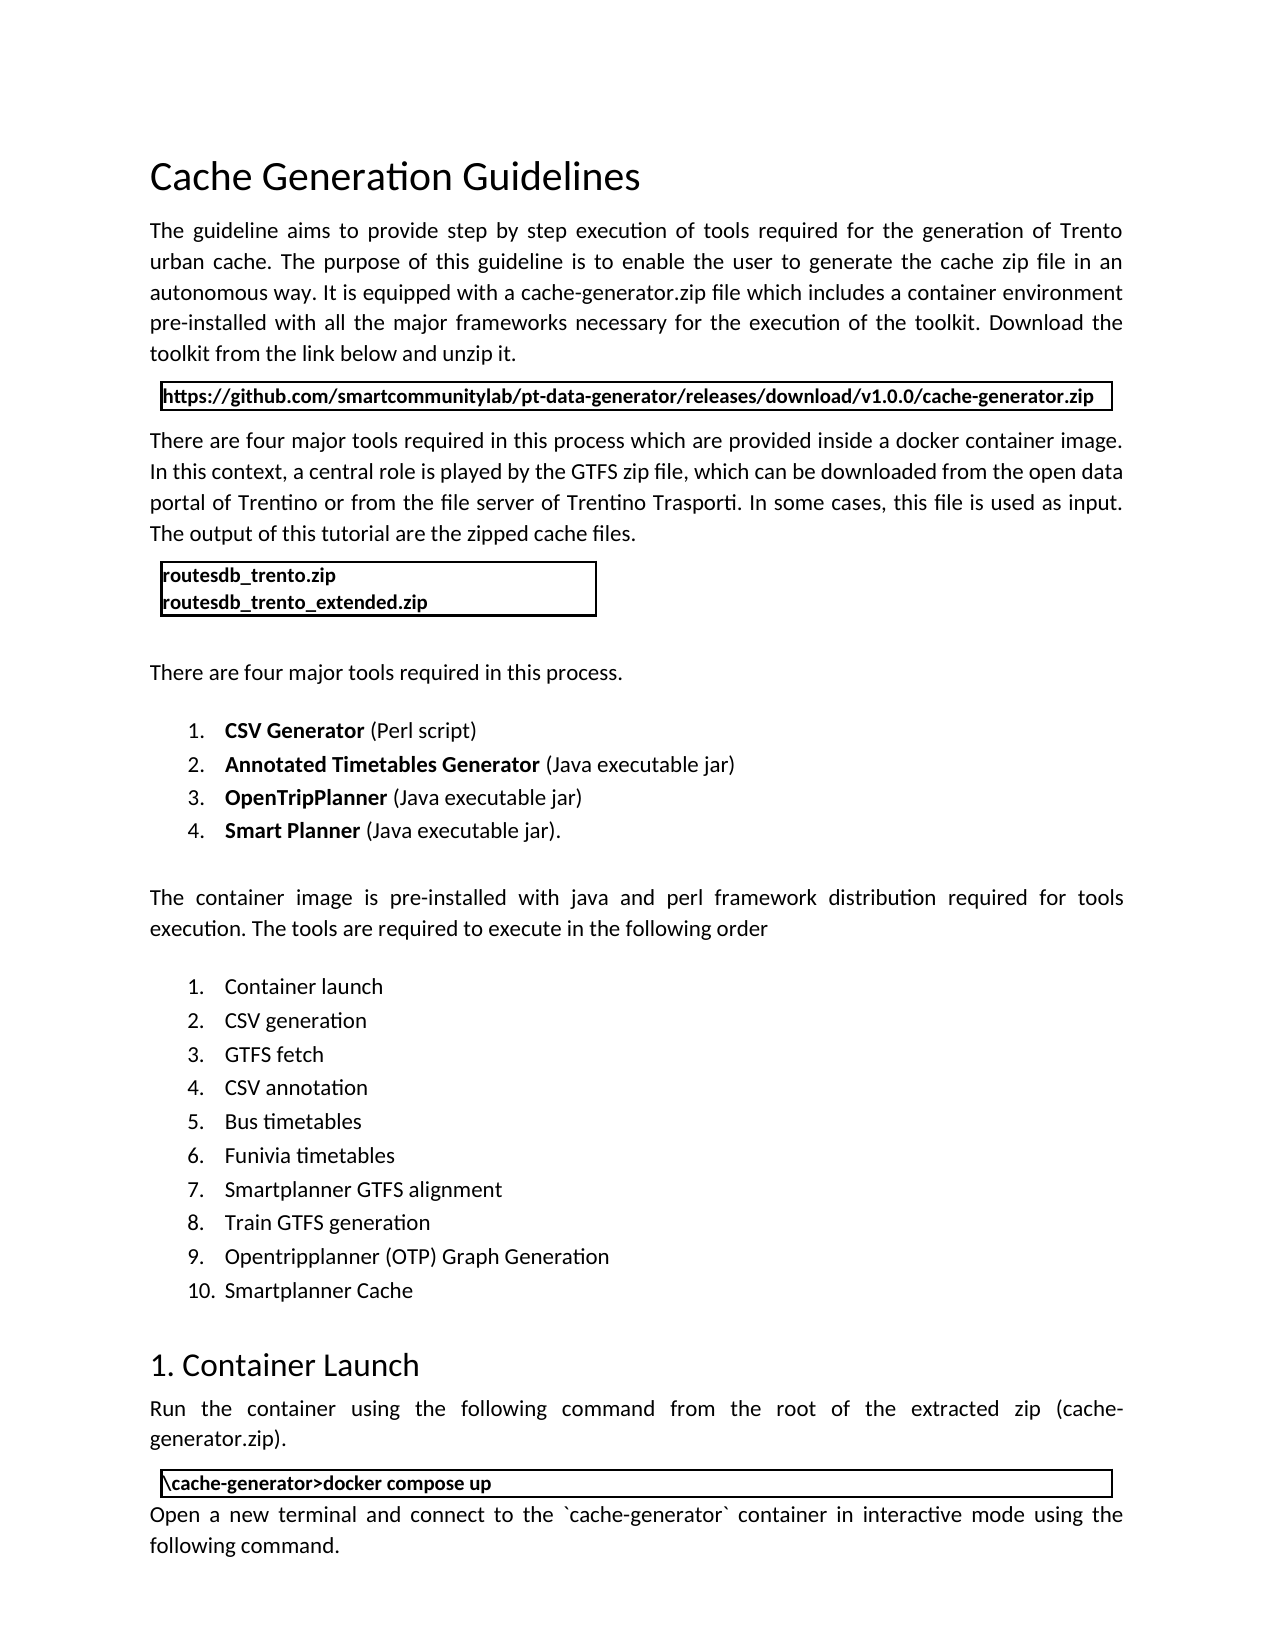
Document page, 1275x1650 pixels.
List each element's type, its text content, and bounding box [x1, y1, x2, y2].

list OpenTripPlanner (Java executable jar) [187, 783, 1125, 811]
list CSV generation [187, 1006, 1125, 1034]
subtitle Cache Generation Guidelines [150, 150, 1125, 201]
list CSV Generator (Perl script) [187, 716, 1125, 744]
list Funivia timetables [187, 1141, 1125, 1169]
list CSV annotation [187, 1073, 1125, 1102]
subtitle 1. Container Launch [149, 1343, 1125, 1384]
list Opentripplanner (OTP) Graph Generation [187, 1242, 1125, 1270]
text https://github.com/smartcommunitylab/pt-data-generator/releases/download/v1.0.0/cache-generator.zip [163, 383, 1111, 409]
text The container image is pre-installed with java and perl framework distribution required for tools execution. The tools are required to execute in the following order [149, 883, 1125, 942]
text There are four major tools required in this process which are provided inside a docker container image. In this context, a central role is played by the GTFS zip file, which can be downloaded from the open data portal of Trentino or from the file server of Trentino Trasporti. In some cases, this file is used as input. The output of this tutorial are the zipped cache files. [149, 426, 1125, 547]
text Open a new terminal and connect to the `cache-generator` container in interactive mode using the following command. [149, 1500, 1125, 1559]
text The guideline aims to provide step by step execution of tools required for the generation of Trento urban cache. The purpose of this guideline is to enable the user to generate the cache zip file in an autonomous way. It is equipped with a cache-generator.zip file which includes a container environment pre-installed with all the major frameworks necessary for the execution of the toolkit. Download the toolkit from the link below and unzip it. [149, 216, 1125, 367]
text There are four major tools required in this process. [149, 658, 1125, 686]
list Bus timetables [187, 1107, 1125, 1135]
list Train GTFS generation [187, 1208, 1125, 1237]
text Run the container using the following command from the root of the extracted zip (cache-generator.zip). [149, 1394, 1125, 1453]
list Smartplanner GTFS alignment [187, 1175, 1125, 1203]
list Smart Planner (Java executable jar). [187, 817, 1125, 845]
list GTFS fetch [187, 1040, 1125, 1068]
list Smartplanner Cache [187, 1276, 1125, 1304]
text routesdb_trento.zip routesdb_trento_extended.zip [163, 563, 595, 614]
list Annotated Timetables Generator (Java executable jar) [187, 750, 1125, 778]
text \cache-generator>docker compose up [163, 1471, 1111, 1496]
list Container launch [187, 972, 1125, 1000]
